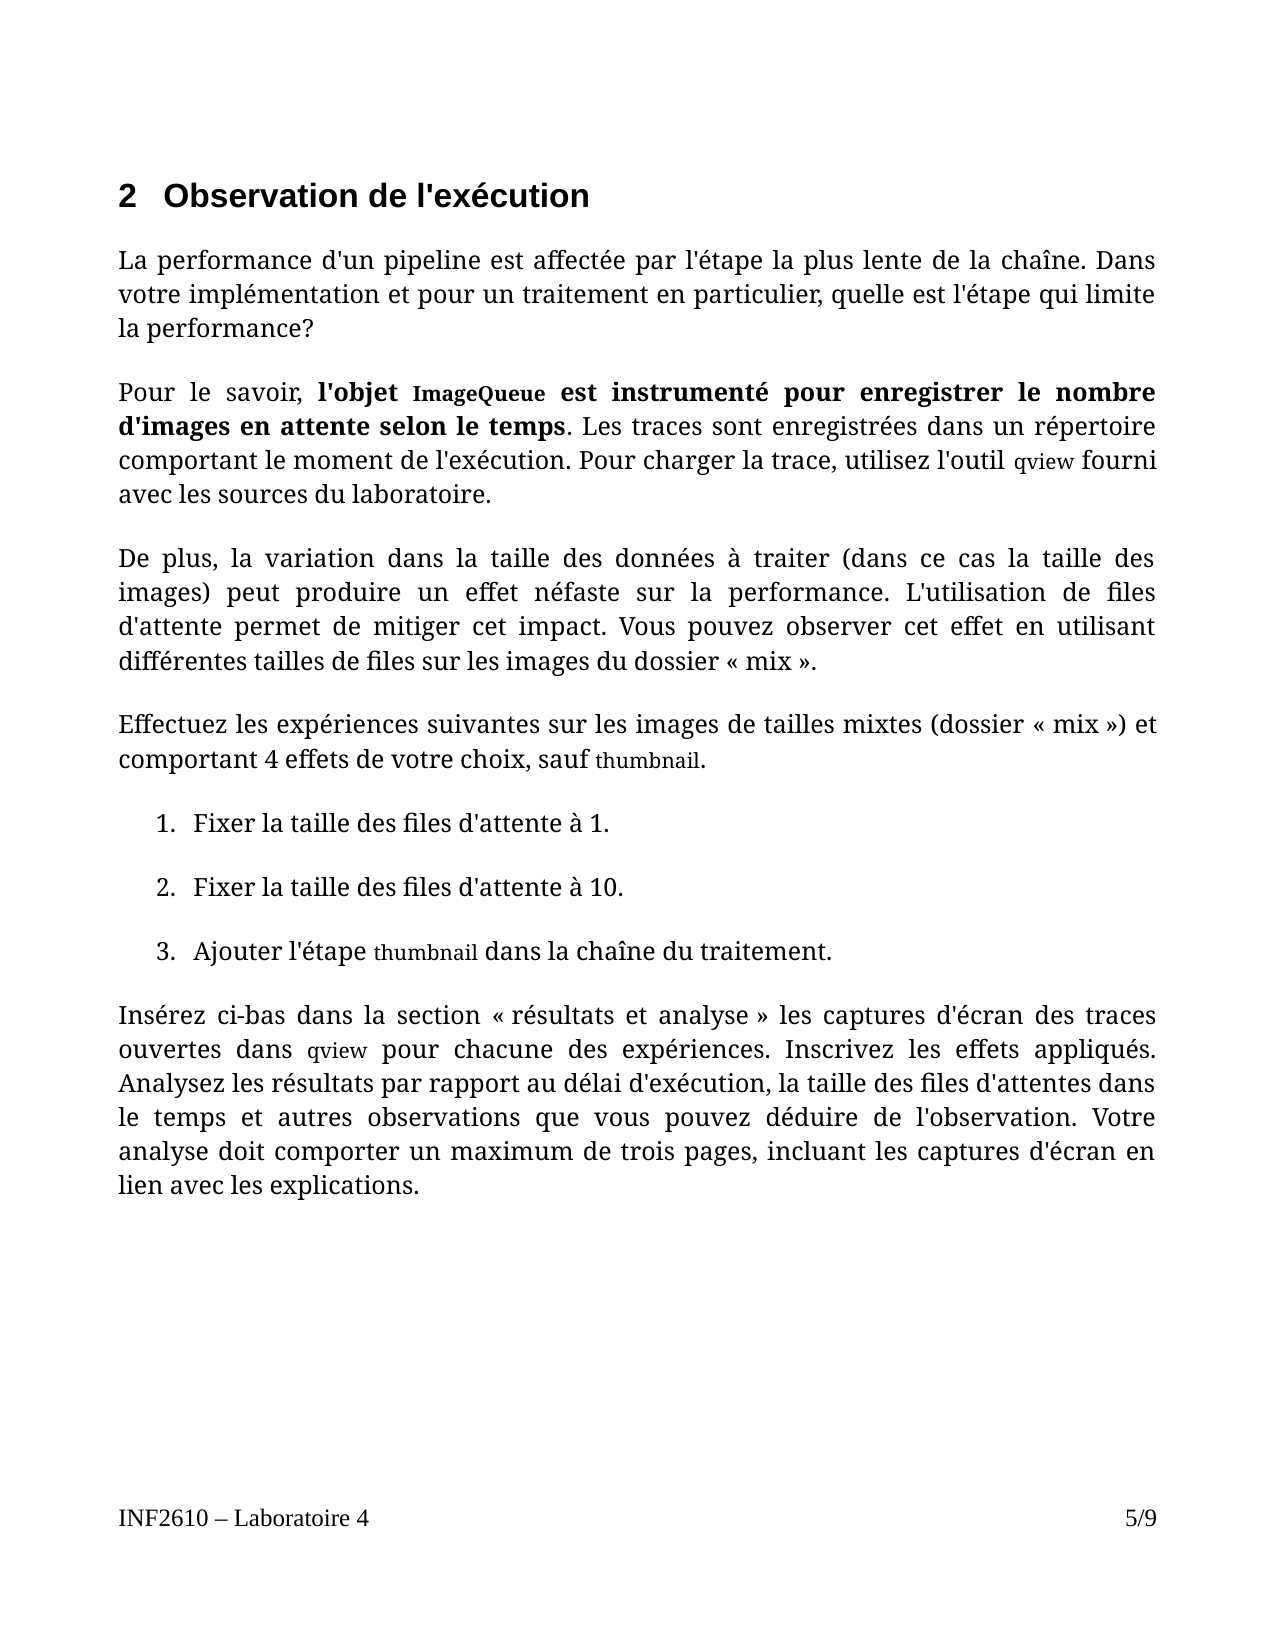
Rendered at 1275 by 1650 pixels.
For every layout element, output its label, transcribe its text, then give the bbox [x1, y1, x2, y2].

list Ajouter l'étape thumbnail dans la chaîne du traitement. [156, 933, 1157, 967]
text Insérez ci-bas dans la section « résultats et analyse » les captures d'écran des traces ouvertes dans qview pour chacune des expériences. Inscrivez les effets appliqués. Analysez les résultats par rapport au délai d'exécution, la taille des files d'attentes dans le temps et autres observations que vous pouvez déduire de l'observation. Votre analyse doit comporter un maximum de trois pages, incluant les captures d'écran en lien avec les explications. [118, 997, 1157, 1202]
text La performance d'un pipeline est affectée par l'étape la plus lente de la chaîne. Dans votre implémentation et pour un traitement en particulier, quelle est l'étape qui limite la performance? [118, 242, 1157, 345]
text Effectuez les expériences suivantes sur les images de tailles mixtes (dossier « mix ») et comportant 4 effets de votre choix, sauf thumbnail. [118, 707, 1157, 775]
text De plus, la variation dans la taille des données à traiter (dans ce cas la taille des images) peut produire un effet néfaste sur la performance. L'utilisation de files d'attente permet de mitiger cet impact. Vous pouvez observer cet effet en utilisant différentes tailles de files sur les images du dossier « mix ». [118, 541, 1157, 677]
list Fixer la taille des files d'attente à 10. [156, 869, 1157, 903]
subtitle Observation de l'exécution [118, 176, 1157, 215]
text Pour le savoir, l'objet ImageQueue est instrumenté pour enregistrer le nombre d'images en attente selon le temps. Les traces sont enregistrées dans un répertoire comportant le moment de l'exécution. Pour charger la trace, utilisez l'outil qview fourni avec les sources du laboratoire. [118, 375, 1157, 511]
list Fixer la taille des files d'attente à 1. [156, 805, 1157, 839]
